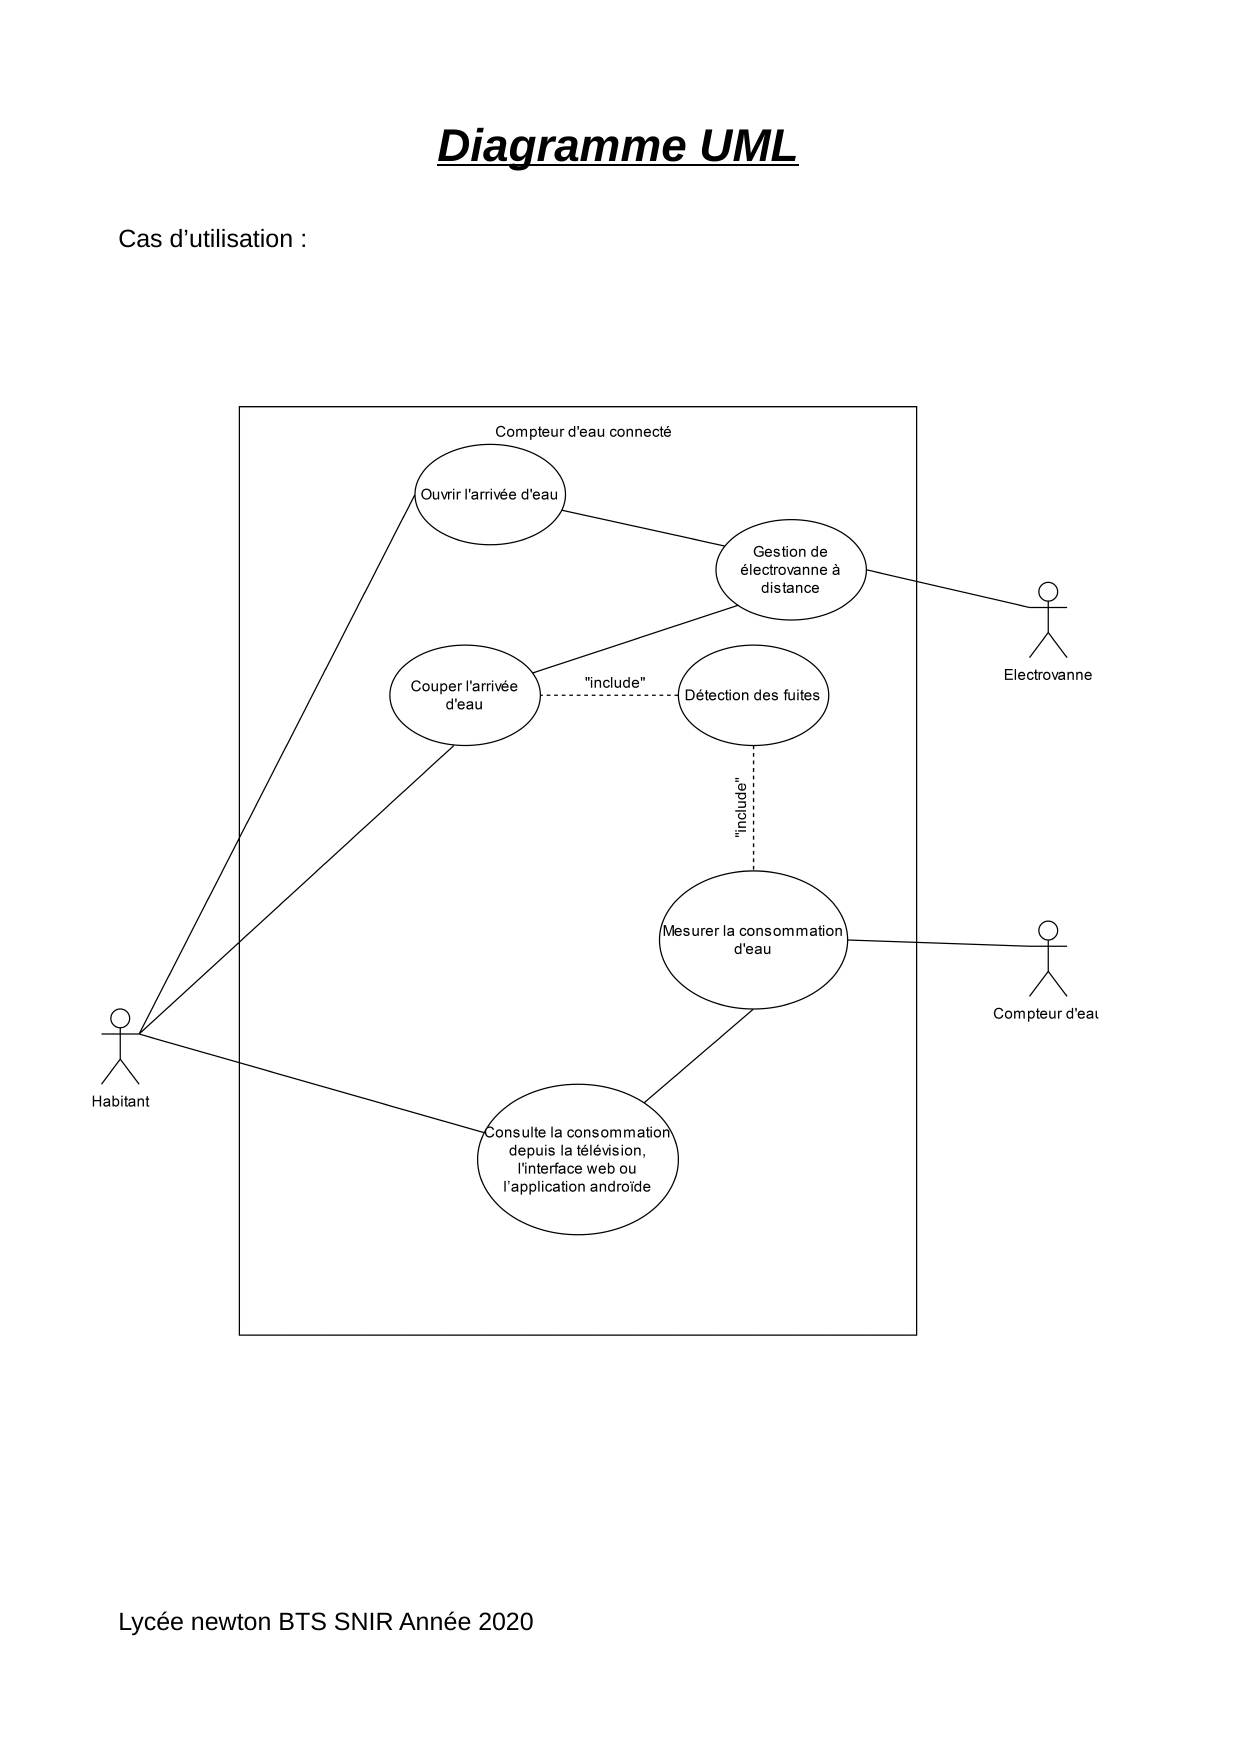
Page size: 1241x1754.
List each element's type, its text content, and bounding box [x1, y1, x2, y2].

picture [92, 406, 1099, 1337]
text Diagramme UML [118, 118, 1122, 171]
text Cas d’utilisation : [118, 223, 1122, 252]
